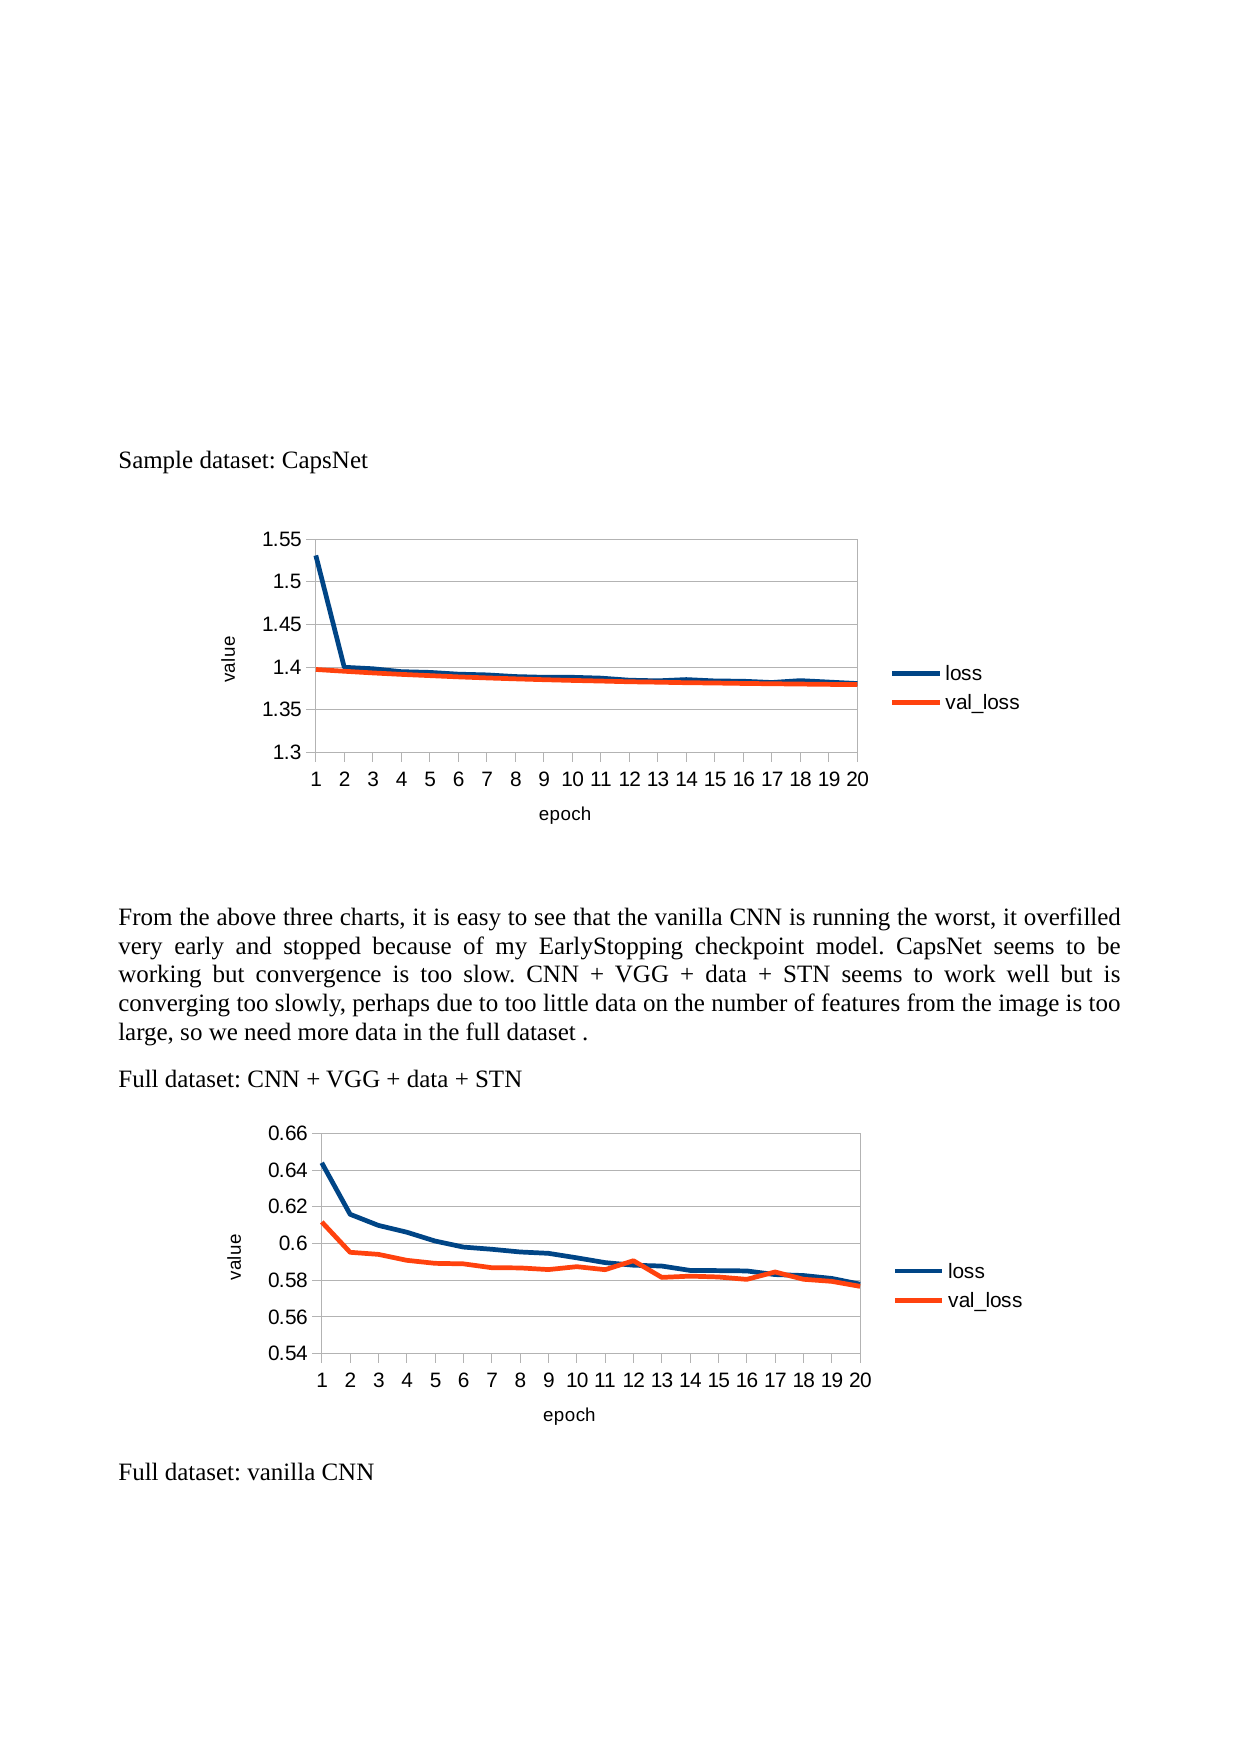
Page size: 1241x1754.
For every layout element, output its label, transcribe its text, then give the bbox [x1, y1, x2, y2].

text Full dataset: vanilla CNN [118, 1454, 1122, 1486]
text From the above three charts, it is easy to see that the vanilla CNN is running the worst, it overfilled very early and stopped because of my EarlyStopping checkpoint model. CapsNet seems to be working but convergence is too slow. CNN + VGG + data + STN seems to work well but is converging too slowly, perhaps due to too little data on the number of features from the image is too large, so we need more data in the full dataset . [118, 902, 1122, 1046]
text Full dataset: CNN + VGG + data + STN [118, 1064, 1122, 1093]
text Sample dataset: CapsNet [118, 446, 1122, 474]
